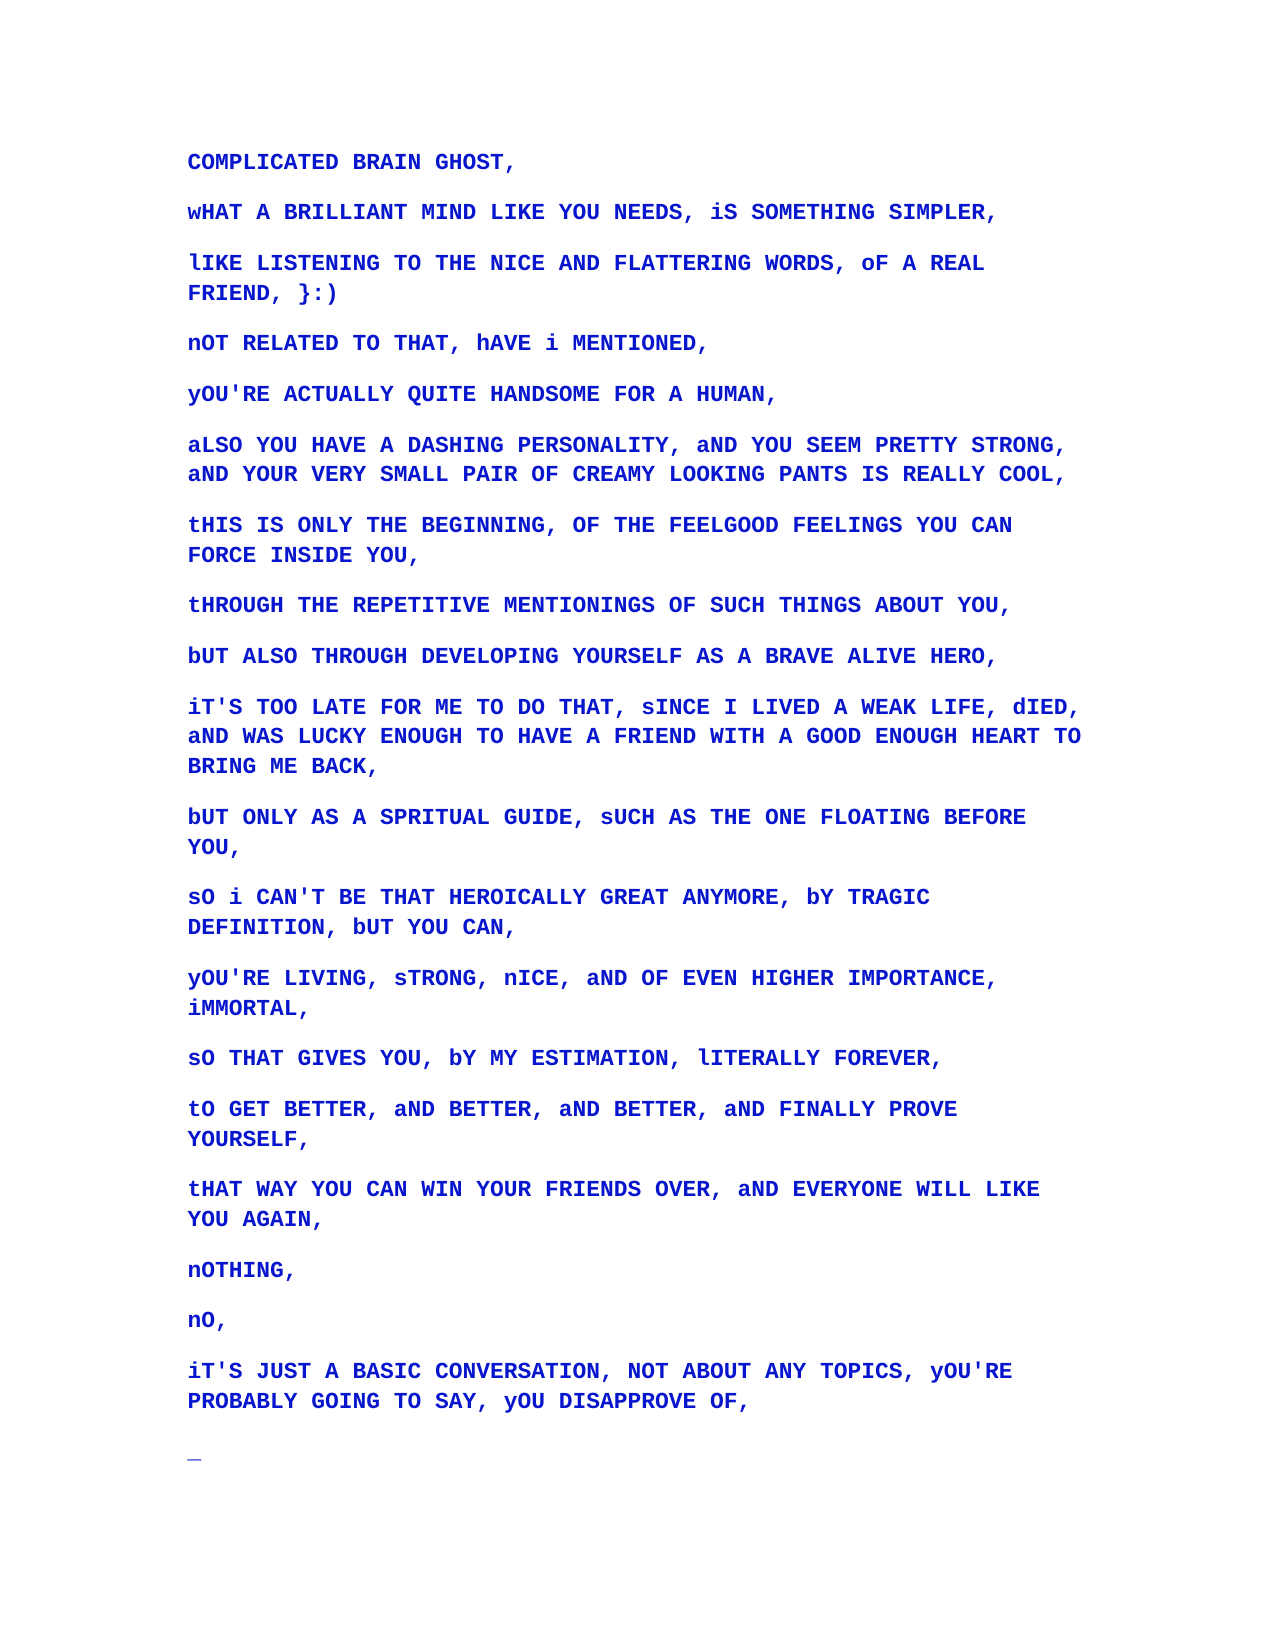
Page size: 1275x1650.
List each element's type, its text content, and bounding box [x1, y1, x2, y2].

text sO THAT GIVES YOU, bY MY ESTIMATION, lITERALLY FOREVER, [187, 1046, 1087, 1072]
text COMPLICATED BRAIN GHOST, [187, 150, 1087, 176]
text tHAT WAY YOU CAN WIN YOUR FRIENDS OVER, aND EVERYONE WILL LIKE YOU AGAIN, [187, 1177, 1087, 1233]
text nOTHING, [187, 1258, 1087, 1284]
text sO i CAN'T BE THAT HEROICALLY GREAT ANYMORE, bY TRAGIC DEFINITION, bUT YOU CAN, [187, 886, 1087, 941]
text nO, [187, 1308, 1087, 1334]
text tHROUGH THE REPETITIVE MENTIONINGS OF SUCH THINGS ABOUT YOU, [187, 594, 1087, 620]
text nOT RELATED TO THAT, hAVE i MENTIONED, [187, 332, 1087, 358]
text _ [187, 1439, 1087, 1466]
text bUT ALSO THROUGH DEVELOPING YOURSELF AS A BRAVE ALIVE HERO, [187, 644, 1087, 670]
text yOU'RE ACTUALLY QUITE HANDSOME FOR A HUMAN, [187, 382, 1087, 408]
text tO GET BETTER, aND BETTER, aND BETTER, aND FINALLY PROVE YOURSELF, [187, 1097, 1087, 1153]
text tHIS IS ONLY THE BEGINNING, OF THE FEELGOOD FEELINGS YOU CAN FORCE INSIDE YOU, [187, 513, 1087, 569]
text aLSO YOU HAVE A DASHING PERSONALITY, aND YOU SEEM PRETTY STRONG, aND YOUR VERY SMALL PAIR OF CREAMY LOOKING PANTS IS REALLY COOL, [187, 433, 1087, 489]
text yOU'RE LIVING, sTRONG, nICE, aND OF EVEN HIGHER IMPORTANCE, iMMORTAL, [187, 966, 1087, 1022]
text wHAT A BRILLIANT MIND LIKE YOU NEEDS, iS SOMETHING SIMPLER, [187, 201, 1087, 227]
text iT'S JUST A BASIC CONVERSATION, NOT ABOUT ANY TOPICS, yOU'RE PROBABLY GOING TO SAY, yOU DISAPPROVE OF, [187, 1359, 1087, 1415]
text bUT ONLY AS A SPRITUAL GUIDE, sUCH AS THE ONE FLOATING BEFORE YOU, [187, 805, 1087, 861]
text iT'S TOO LATE FOR ME TO DO THAT, sINCE I LIVED A WEAK LIFE, dIED, aND WAS LUCKY ENOUGH TO HAVE A FRIEND WITH A GOOD ENOUGH HEART TO BRING ME BACK, [187, 695, 1087, 781]
text lIKE LISTENING TO THE NICE AND FLATTERING WORDS, oF A REAL FRIEND, }:) [187, 251, 1087, 307]
